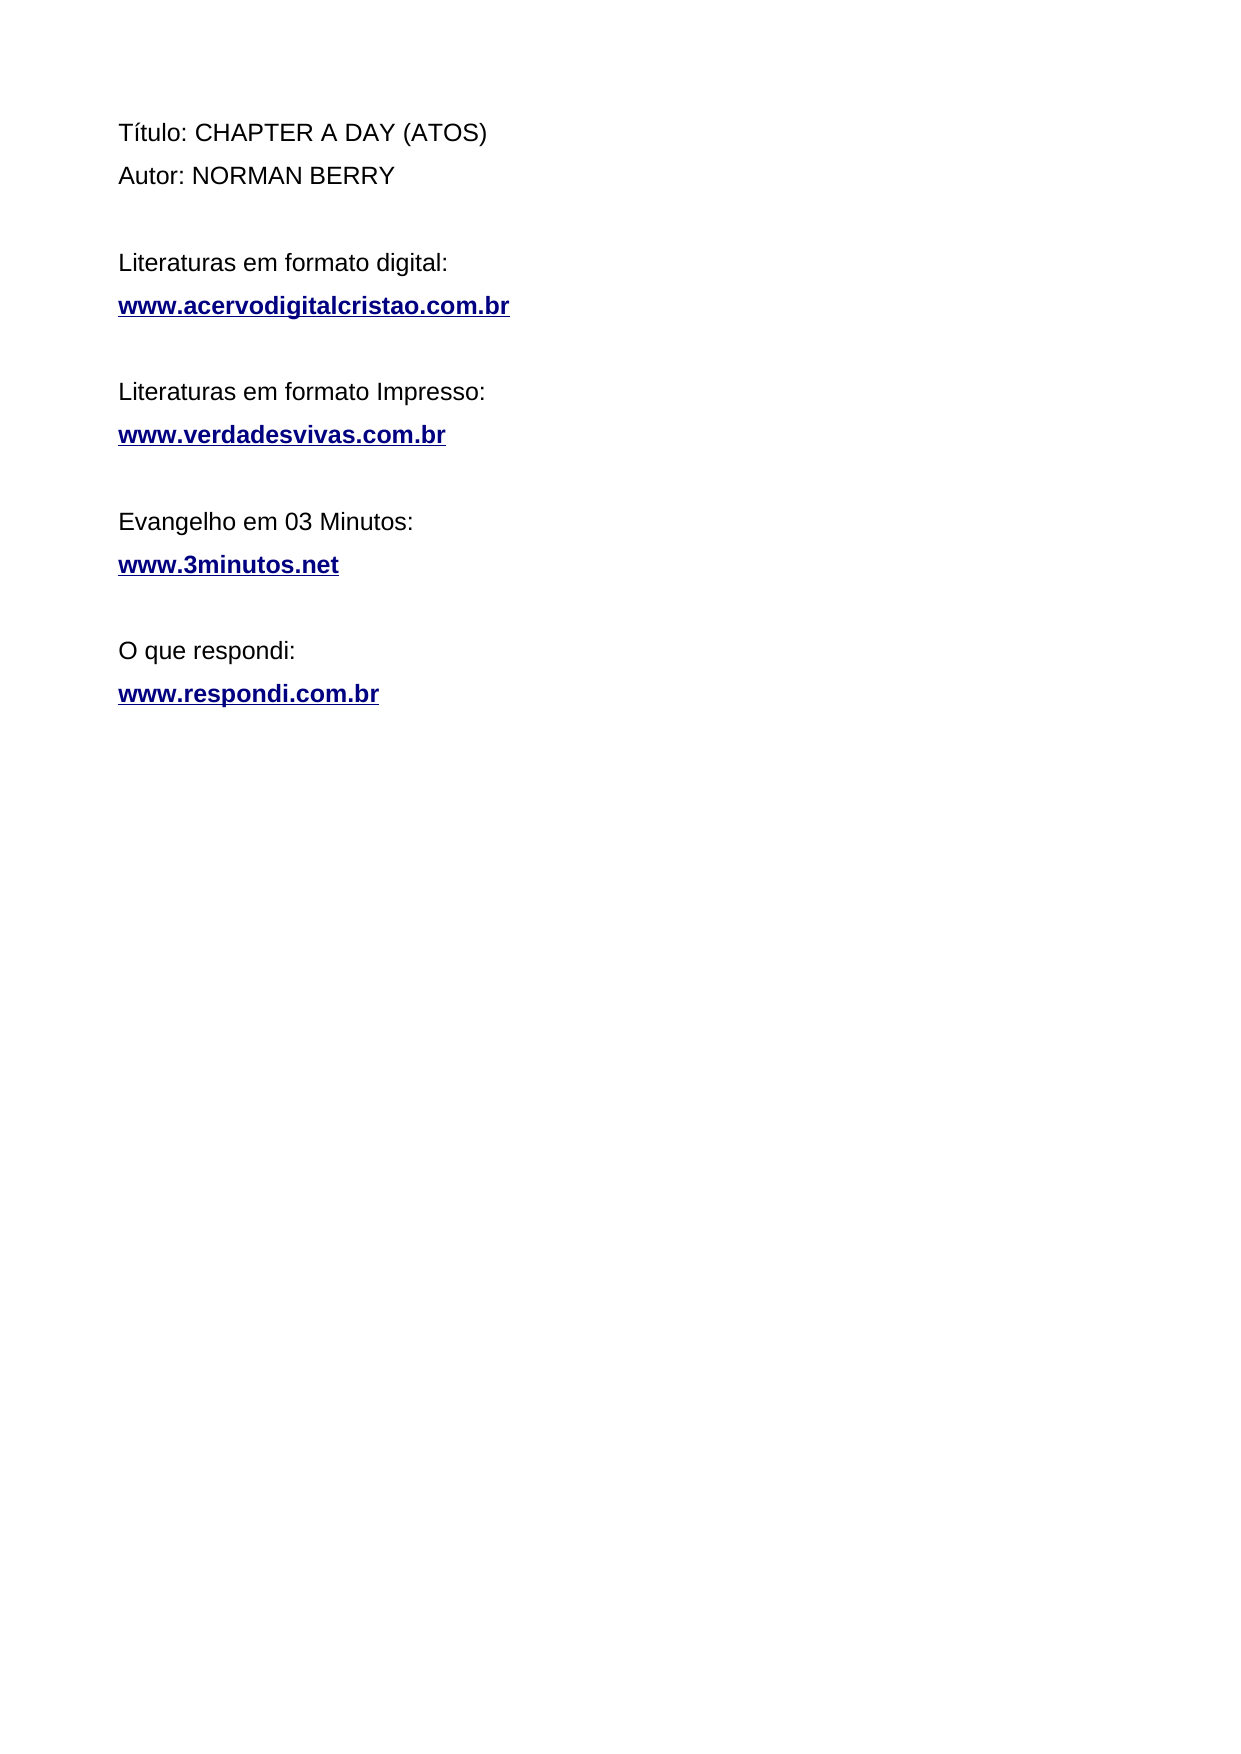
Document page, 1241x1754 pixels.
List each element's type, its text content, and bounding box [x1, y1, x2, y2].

text Título: CHAPTER A DAY (ATOS) Autor: NORMAN BERRY Literaturas em formato digital: www.acervodigitalcristao.com.br Literaturas em formato Impresso: www.verdadesvivas.com.br Evangelho em 03 Minutos: www.3minutos.net O que respondi: www.respondi.com.br [118, 118, 1122, 708]
